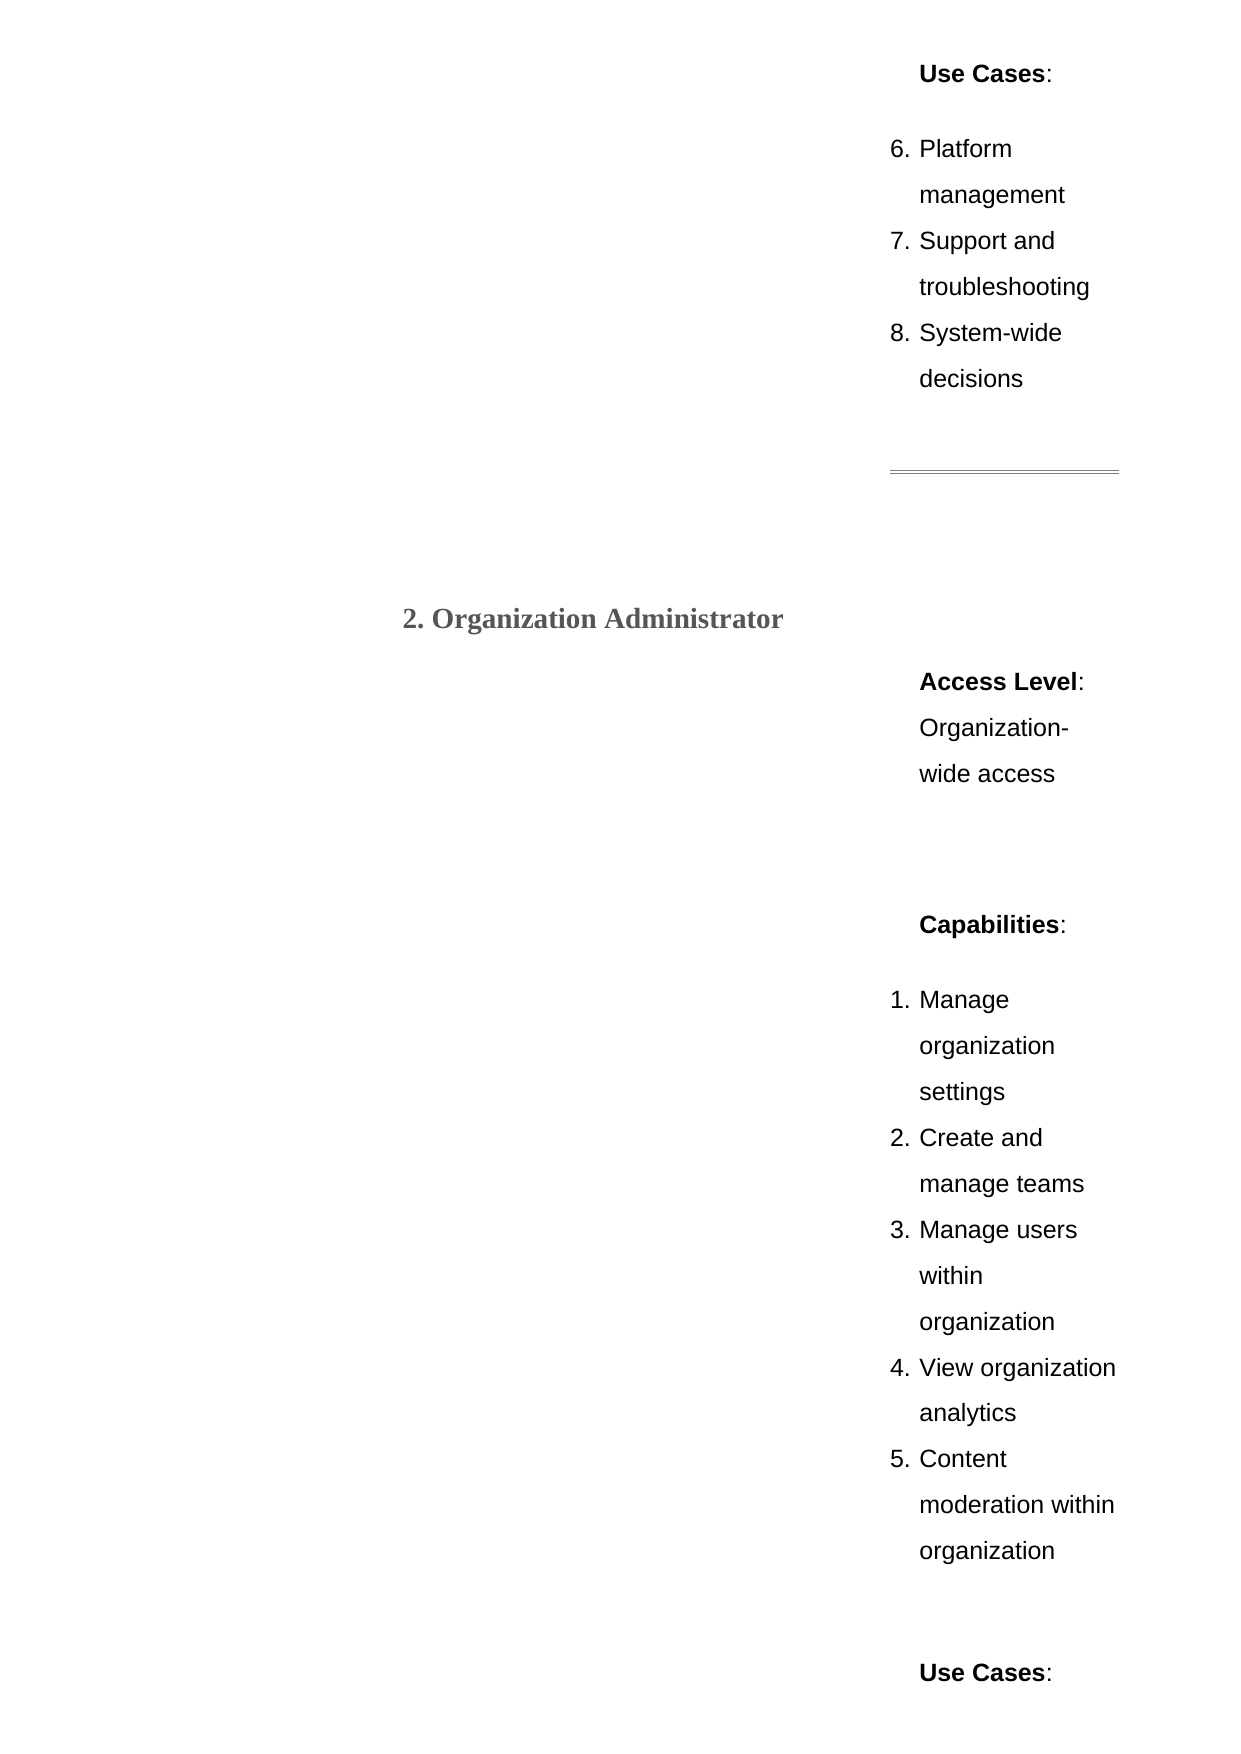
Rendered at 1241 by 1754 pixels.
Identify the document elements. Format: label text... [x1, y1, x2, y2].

list Access Level: Organization-wide access [890, 667, 1119, 787]
list View organization analytics [890, 1352, 1119, 1427]
list Use Cases: [890, 59, 1119, 88]
list Capabilities: [890, 909, 1119, 938]
list Use Cases: [890, 1658, 1119, 1686]
list Content moderation within organization [890, 1444, 1119, 1565]
list Create and manage teams [890, 1123, 1119, 1197]
subtitle 2. Organization Administrator [373, 601, 1119, 634]
list Platform management [890, 134, 1119, 209]
list Manage users within organization [890, 1215, 1119, 1335]
list Support and troubleshooting [890, 226, 1119, 301]
list Manage organization settings [890, 985, 1119, 1106]
list System-wide decisions [890, 318, 1119, 393]
